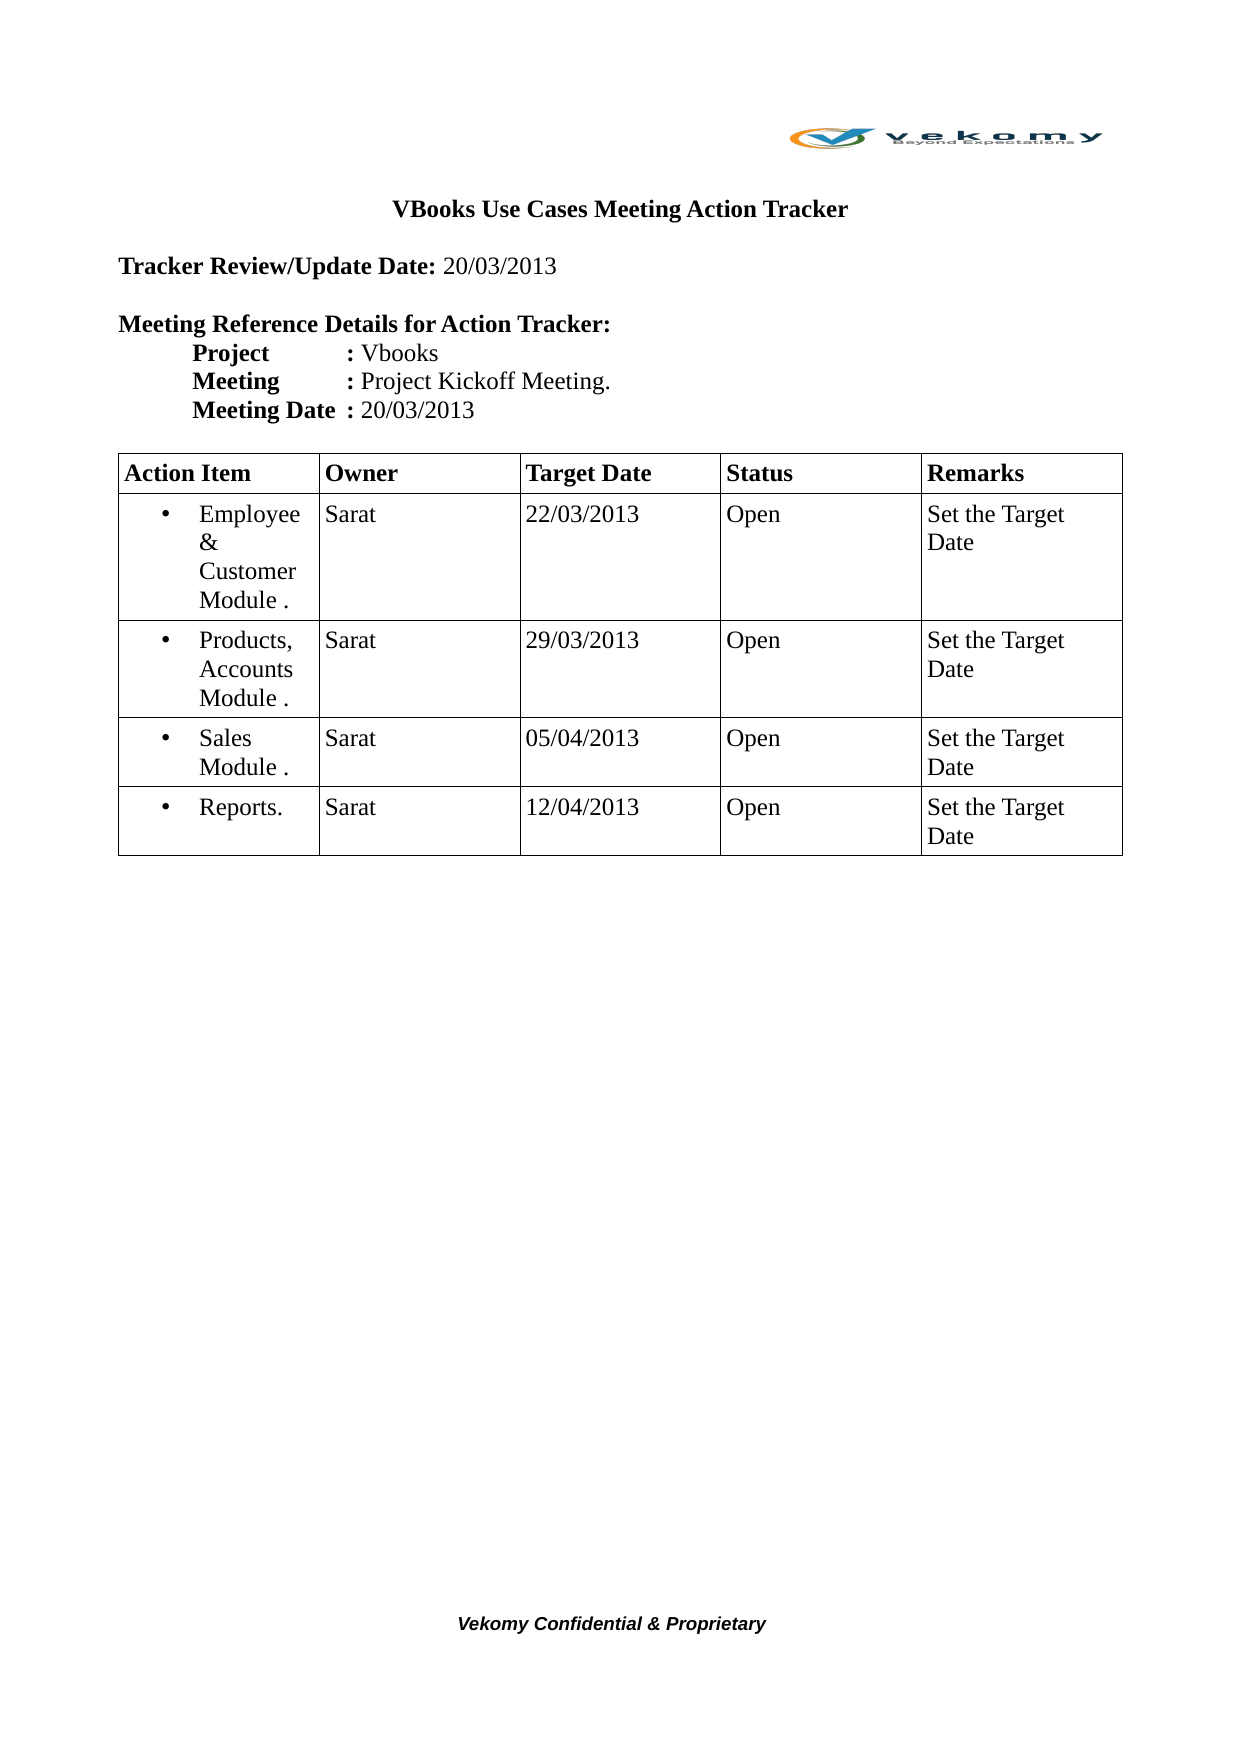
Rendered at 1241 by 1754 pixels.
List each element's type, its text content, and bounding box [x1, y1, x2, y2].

table_header Target Date [521, 454, 720, 493]
table_cell Open [721, 494, 921, 619]
text VBooks Use Cases Meeting Action Tracker [118, 194, 1122, 223]
text Meeting Date : 20/03/2013 [118, 395, 1122, 424]
table_cell Sarat [320, 494, 520, 619]
table_cell Sales Module . [119, 718, 319, 786]
table_cell 22/03/2013 [521, 494, 720, 619]
table_cell 29/03/2013 [521, 621, 720, 717]
text Meeting : Project Kickoff Meeting. [118, 366, 1122, 395]
table_cell Employee & Customer Module . [119, 494, 319, 619]
table_cell Products, Accounts Module . [119, 621, 319, 717]
table_cell Open [721, 787, 921, 855]
table_header Action Item [119, 454, 319, 493]
table_cell Reports. [119, 787, 319, 855]
table_cell Set the Target Date [922, 494, 1122, 619]
table_cell Sarat [320, 787, 520, 855]
table_cell Open [721, 621, 921, 717]
table_header Owner [320, 454, 520, 493]
table_cell Sarat [320, 718, 520, 786]
table_cell 05/04/2013 [521, 718, 720, 786]
text Tracker Review/Update Date: 20/03/2013 [118, 251, 1122, 280]
text Project : Vbooks [118, 338, 1122, 366]
text Meeting Reference Details for Action Tracker: [118, 309, 1122, 338]
table_cell Set the Target Date [922, 787, 1122, 855]
table_cell Set the Target Date [922, 621, 1122, 717]
table_header Remarks [922, 454, 1122, 493]
table_cell Open [721, 718, 921, 786]
table_header Status [721, 454, 921, 493]
table_cell 12/04/2013 [521, 787, 720, 855]
picture [786, 127, 1106, 150]
table_cell Set the Target Date [922, 718, 1122, 786]
table_cell Sarat [320, 621, 520, 717]
